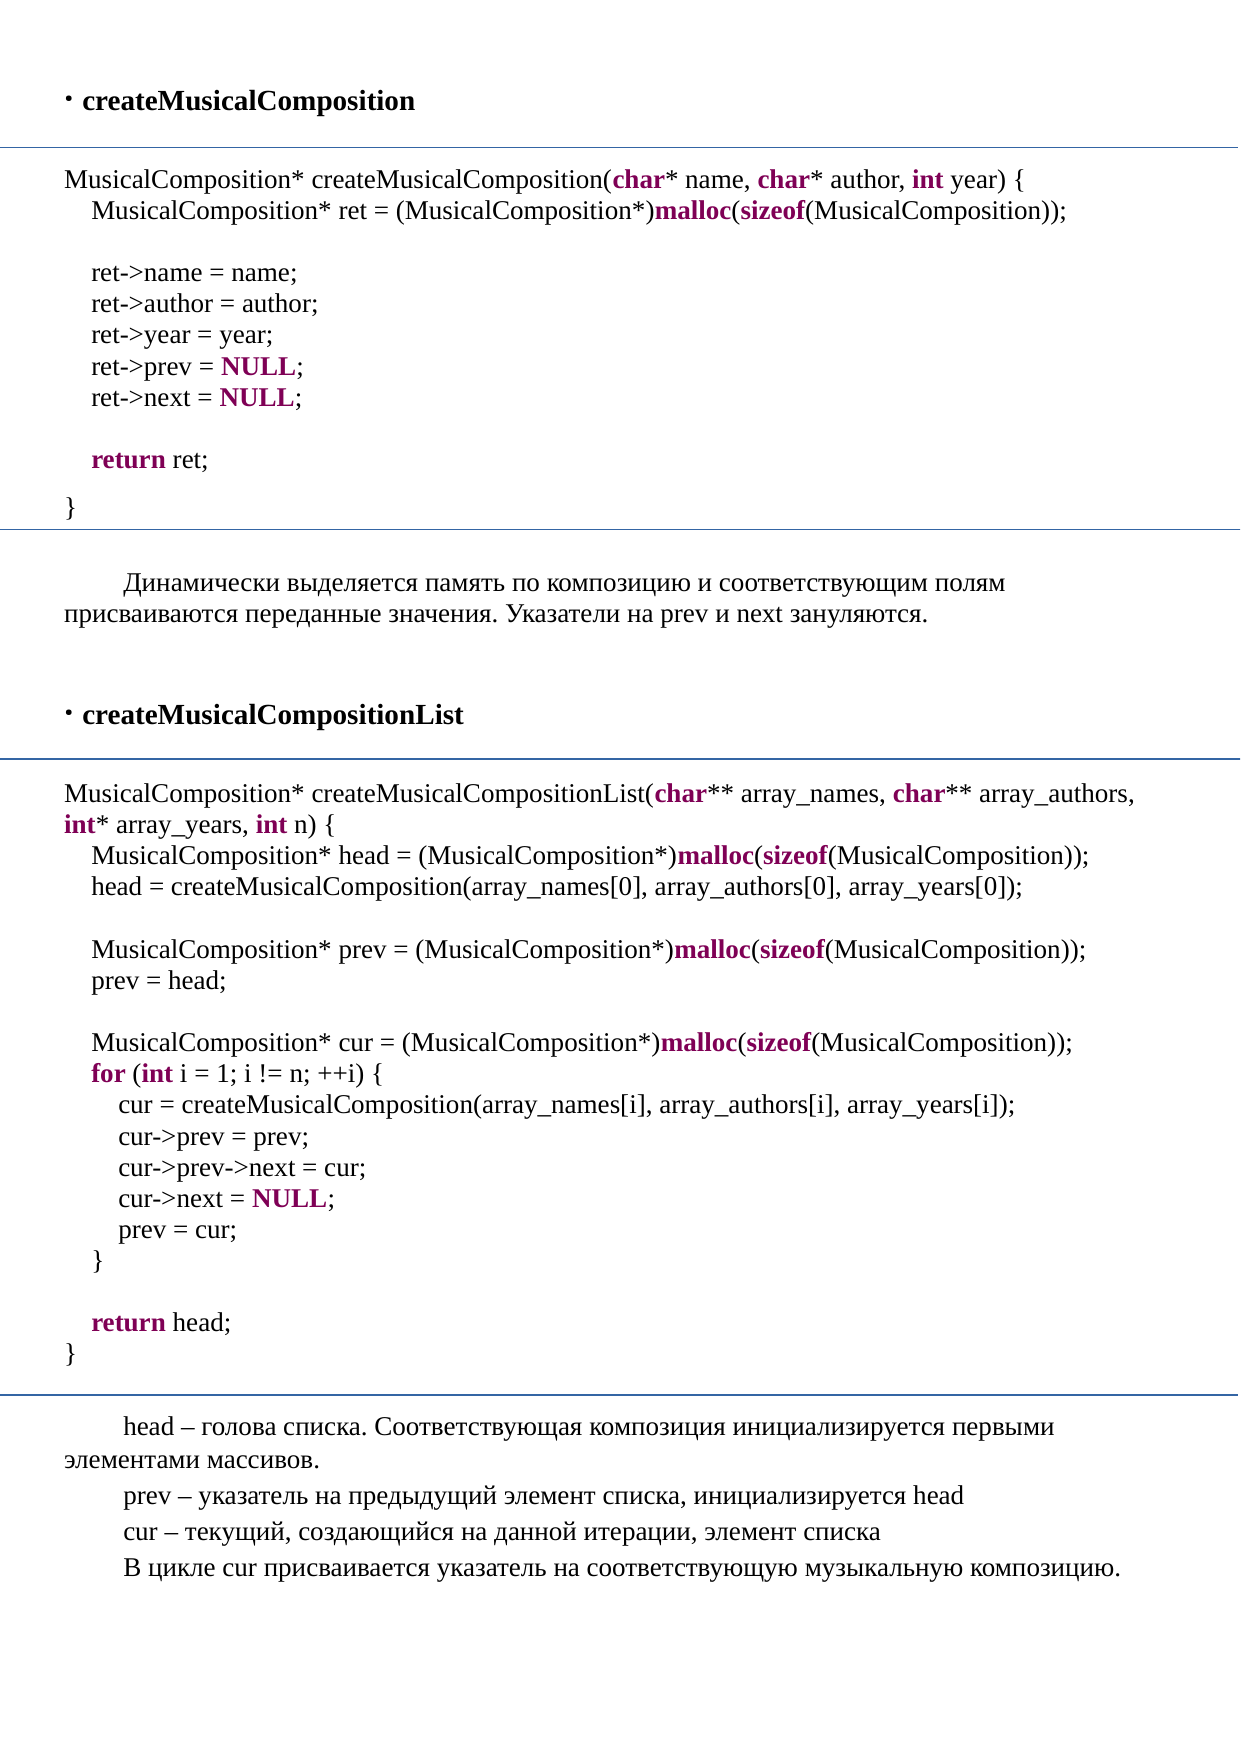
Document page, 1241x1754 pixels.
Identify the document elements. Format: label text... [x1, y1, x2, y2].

text } [64, 1338, 1155, 1369]
text head = createMusicalComposition(array_names[0], array_authors[0], array_years[0]); [64, 870, 1173, 902]
text } [64, 474, 1155, 526]
text prev = head; [64, 964, 1173, 995]
text ret->author = author; [64, 287, 1173, 318]
text В цикле cur присваивается указатель на соответствующую музыкальную композицию. [64, 1551, 1155, 1582]
text MusicalComposition* ret = (MusicalComposition*)malloc(sizeof(MusicalComposition)); [64, 194, 1173, 225]
text prev = cur; [64, 1213, 1173, 1244]
text ret->next = NULL; [64, 381, 1173, 412]
text } [64, 1244, 1173, 1275]
text MusicalComposition* createMusicalCompositionList(char** array_names, char** array_authors, int* array_years, int n) { [64, 777, 1173, 839]
text MusicalComposition* head = (MusicalComposition*)malloc(sizeof(MusicalComposition)); [64, 839, 1173, 870]
text MusicalComposition* prev = (MusicalComposition*)malloc(sizeof(MusicalComposition)); [64, 933, 1173, 964]
text ret->name = name; [64, 256, 1173, 287]
subtitle · createMusicalCompositionList [64, 689, 1173, 734]
text head – голова списка. Соответствующая композиция инициализируется первыми элементами массивов. [64, 1410, 1155, 1474]
text cur->next = NULL; [64, 1182, 1173, 1213]
text ret->year = year; [64, 318, 1173, 350]
text MusicalComposition* cur = (MusicalComposition*)malloc(sizeof(MusicalComposition)); [64, 1026, 1173, 1057]
text Динамически выделяется память по композицию и соответствующим полям присваиваются переданные значения. Указатели на prev и next зануляются. [64, 566, 1155, 628]
text cur->prev->next = cur; [64, 1151, 1173, 1182]
text return ret; [64, 443, 1173, 474]
text ret->prev = NULL; [64, 350, 1173, 381]
text cur = createMusicalComposition(array_names[i], array_authors[i], array_years[i]); [64, 1088, 1173, 1119]
text cur->prev = prev; [64, 1119, 1173, 1151]
text cur – текущий, создающийся на данной итерации, элемент списка [64, 1515, 1155, 1546]
text prev – указатель на предыдущий элемент списка, инициализируется head [64, 1479, 1155, 1510]
text for (int i = 1; i != n; ++i) { [64, 1057, 1173, 1088]
subtitle · createMusicalComposition [64, 75, 1173, 120]
text MusicalComposition* createMusicalComposition(char* name, char* author, int year) { [64, 163, 1173, 194]
text return head; [64, 1306, 1173, 1338]
